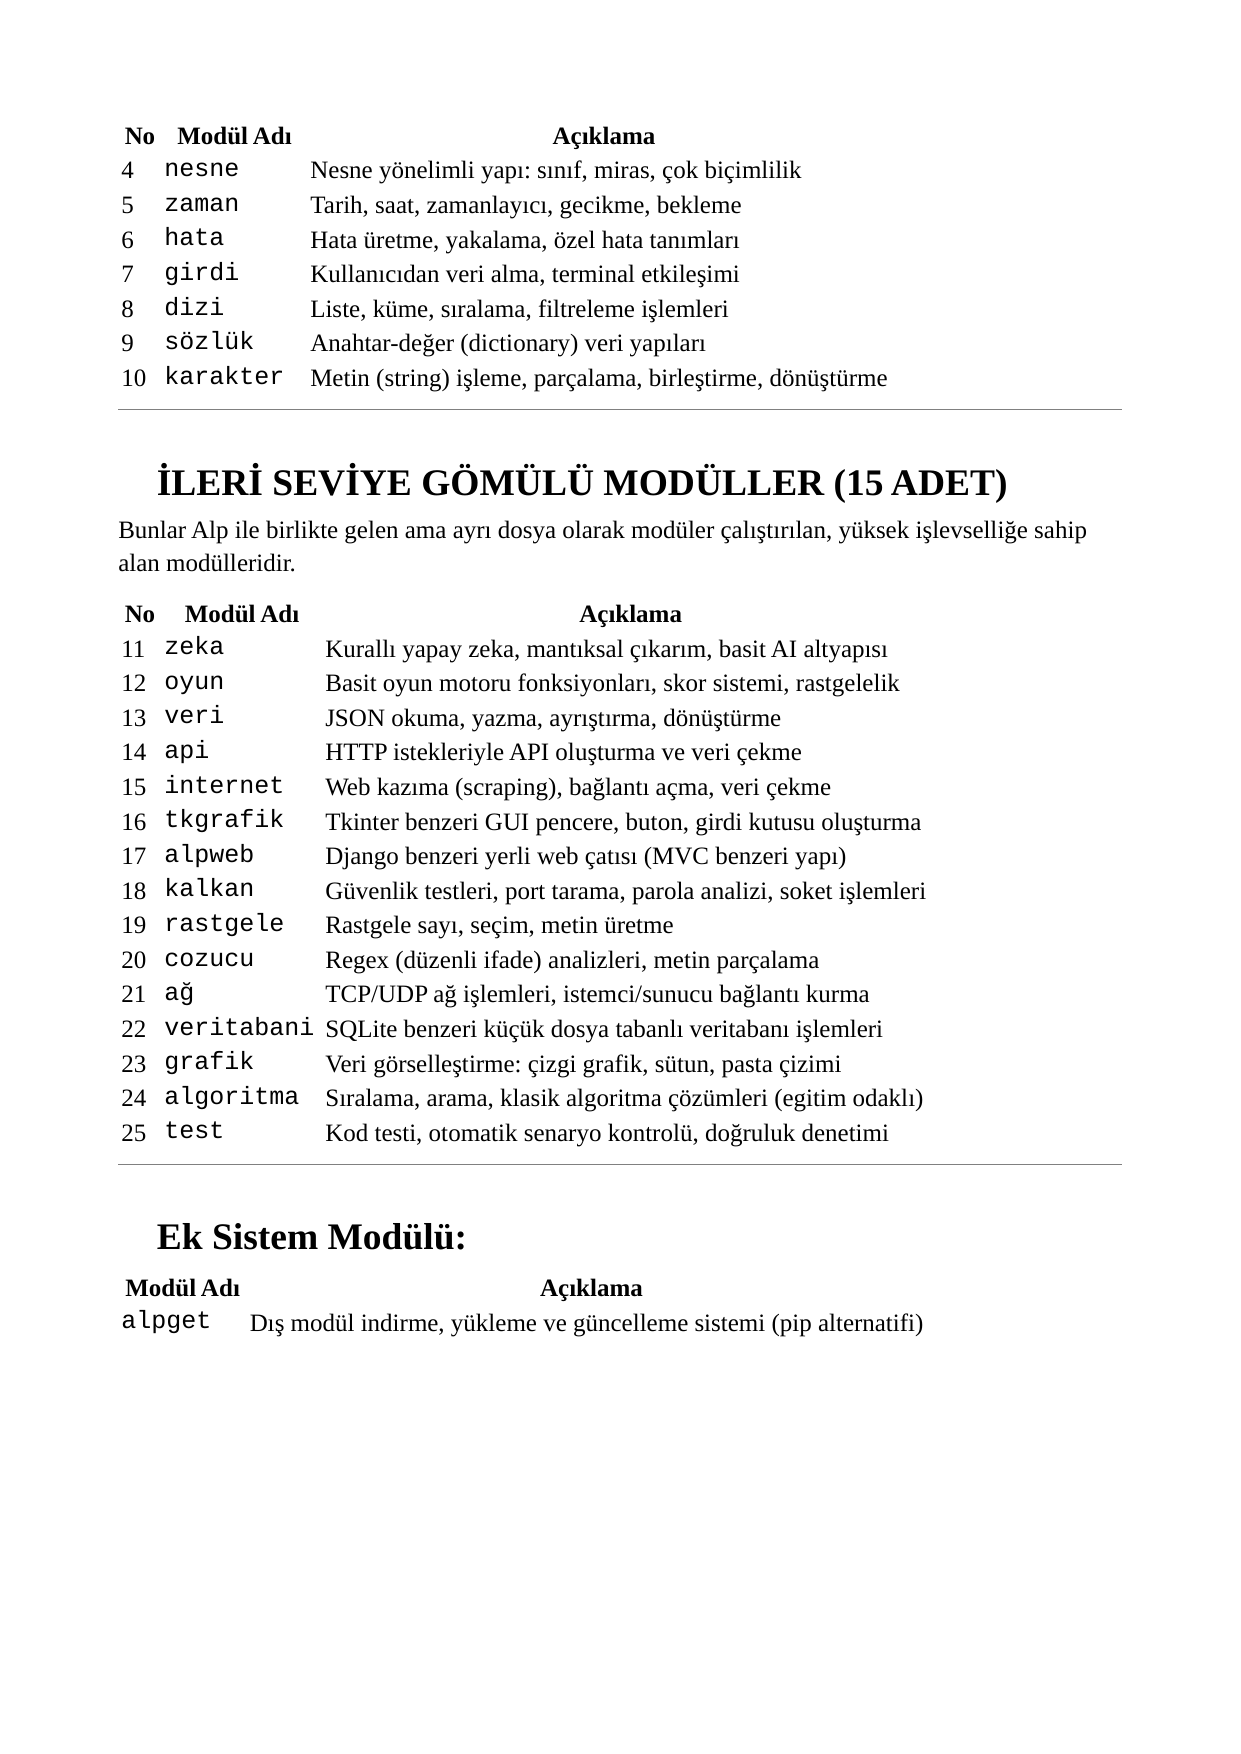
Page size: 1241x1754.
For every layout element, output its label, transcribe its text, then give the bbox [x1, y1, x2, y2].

table_cell alpget [118, 1305, 247, 1339]
table_cell dizi [161, 291, 307, 326]
table_cell HTTP istekleriyle API oluşturma ve veri çekme [322, 735, 939, 769]
table_header Açıklama [247, 1270, 936, 1305]
table_cell Dış modül indirme, yükleme ve güncelleme sistemi (pip alternatifi) [247, 1305, 936, 1339]
table_cell ağ [161, 977, 322, 1011]
table_cell Metin (string) işleme, parçalama, birleştirme, dönüştürme [307, 360, 900, 395]
table_cell Sıralama, arama, klasik algoritma çözümleri (egitim odaklı) [322, 1080, 939, 1115]
table_header No [118, 118, 161, 153]
table_cell 16 [118, 804, 161, 838]
table_cell 13 [118, 700, 161, 734]
table_cell tkgrafik [161, 804, 322, 838]
table_cell sözlük [161, 326, 307, 360]
table_cell Kod testi, otomatik senaryo kontrolü, doğruluk denetimi [322, 1115, 939, 1149]
table_cell karakter [161, 360, 307, 395]
table_cell kalkan [161, 873, 322, 907]
table_cell 10 [118, 360, 161, 395]
table_header Modül Adı [161, 118, 307, 153]
table_cell 25 [118, 1115, 161, 1149]
table_cell cozucu [161, 942, 322, 977]
table_cell 18 [118, 873, 161, 907]
table_cell Web kazıma (scraping), bağlantı açma, veri çekme [322, 769, 939, 804]
table_cell Rastgele sayı, seçim, metin üretme [322, 908, 939, 942]
table_cell TCP/UDP ağ işlemleri, istemci/sunucu bağlantı kurma [322, 977, 939, 1011]
table_header Açıklama [322, 596, 939, 631]
table_cell 11 [118, 631, 161, 665]
table_cell 12 [118, 665, 161, 700]
table_cell 21 [118, 977, 161, 1011]
table_cell Tarih, saat, zamanlayıcı, gecikme, bekleme [307, 187, 900, 222]
text Bunlar Alp ile birlikte gelen ama ayrı dosya olarak modüler çalıştırılan, yüksek işlevselliğe sahip alan modülleridir. [118, 516, 1122, 577]
table_cell 14 [118, 735, 161, 769]
table_header Modül Adı [118, 1270, 247, 1305]
table_cell Güvenlik testleri, port tarama, parola analizi, soket işlemleri [322, 873, 939, 907]
table_cell 17 [118, 838, 161, 873]
subtitle 🚀 İLERİ SEVİYE GÖMÜLÜ MODÜLLER (15 ADET) [118, 460, 1122, 503]
table_cell zaman [161, 187, 307, 222]
table_cell hata [161, 222, 307, 256]
table_cell Regex (düzenli ifade) analizleri, metin parçalama [322, 942, 939, 977]
table_cell 20 [118, 942, 161, 977]
table_cell Anahtar-değer (dictionary) veri yapıları [307, 326, 900, 360]
table_cell algoritma [161, 1080, 322, 1115]
table_cell 24 [118, 1080, 161, 1115]
table_cell Django benzeri yerli web çatısı (MVC benzeri yapı) [322, 838, 939, 873]
table_cell 8 [118, 291, 161, 326]
table_cell 9 [118, 326, 161, 360]
table_cell veri [161, 700, 322, 734]
table_cell oyun [161, 665, 322, 700]
table_cell Kullanıcıdan veri alma, terminal etkileşimi [307, 256, 900, 291]
table_cell zeka [161, 631, 322, 665]
table_cell alpweb [161, 838, 322, 873]
table_header Modül Adı [161, 596, 322, 631]
table_cell api [161, 735, 322, 769]
table_cell 7 [118, 256, 161, 291]
table_cell nesne [161, 153, 307, 187]
table_cell veritabani [161, 1011, 322, 1046]
table_cell 15 [118, 769, 161, 804]
table_cell 22 [118, 1011, 161, 1046]
table_cell Hata üretme, yakalama, özel hata tanımları [307, 222, 900, 256]
subtitle 🎯 Ek Sistem Modülü: [118, 1214, 1122, 1258]
table_cell grafik [161, 1046, 322, 1080]
table_cell Nesne yönelimli yapı: sınıf, miras, çok biçimlilik [307, 153, 900, 187]
table_cell test [161, 1115, 322, 1149]
table_cell Tkinter benzeri GUI pencere, buton, girdi kutusu oluşturma [322, 804, 939, 838]
table_cell 19 [118, 908, 161, 942]
table_cell Veri görselleştirme: çizgi grafik, sütun, pasta çizimi [322, 1046, 939, 1080]
table_cell Basit oyun motoru fonksiyonları, skor sistemi, rastgelelik [322, 665, 939, 700]
table_cell 5 [118, 187, 161, 222]
table_cell SQLite benzeri küçük dosya tabanlı veritabanı işlemleri [322, 1011, 939, 1046]
table_header Açıklama [307, 118, 900, 153]
table_header No [118, 596, 161, 631]
table_cell 4 [118, 153, 161, 187]
table_cell girdi [161, 256, 307, 291]
table_cell rastgele [161, 908, 322, 942]
table_cell internet [161, 769, 322, 804]
table_cell Kurallı yapay zeka, mantıksal çıkarım, basit AI altyapısı [322, 631, 939, 665]
table_cell 23 [118, 1046, 161, 1080]
table_cell 6 [118, 222, 161, 256]
table_cell JSON okuma, yazma, ayrıştırma, dönüştürme [322, 700, 939, 734]
table_cell Liste, küme, sıralama, filtreleme işlemleri [307, 291, 900, 326]
